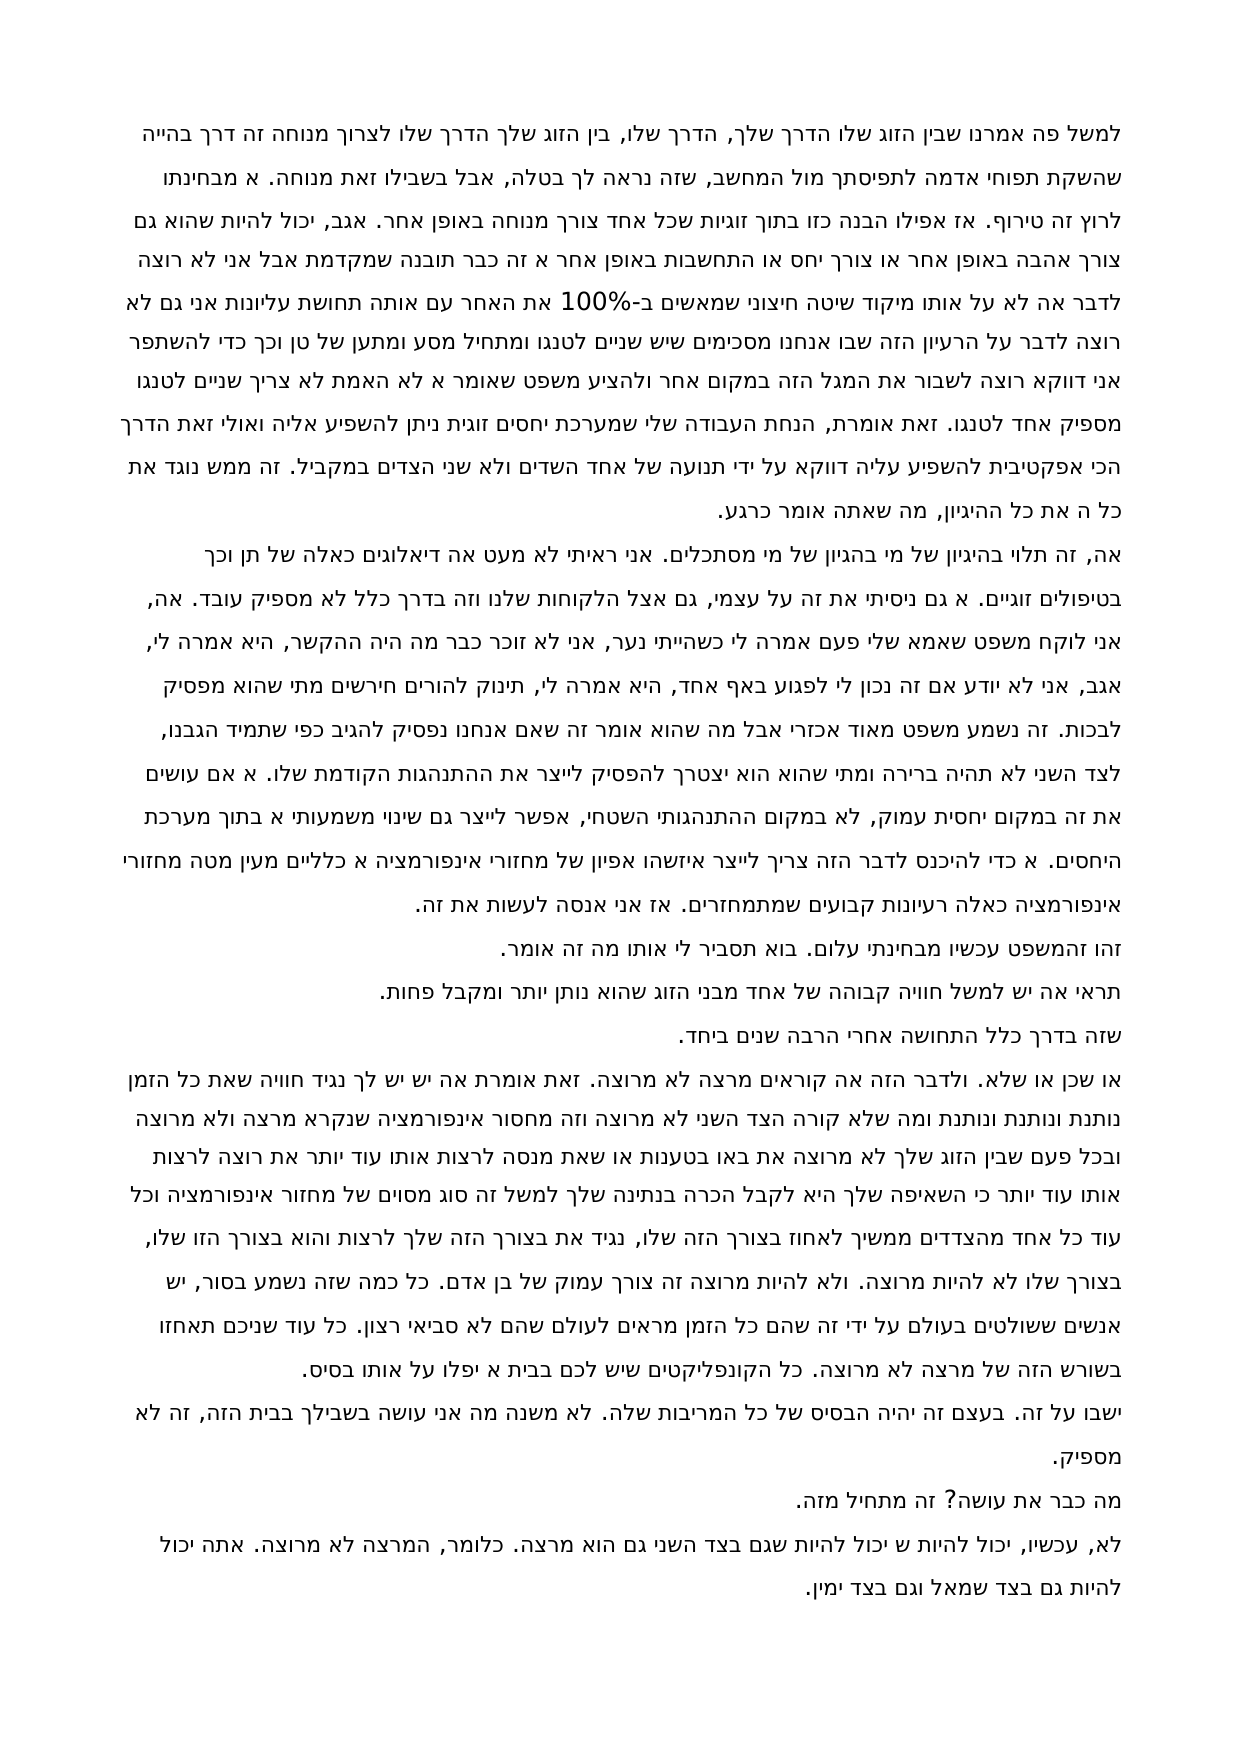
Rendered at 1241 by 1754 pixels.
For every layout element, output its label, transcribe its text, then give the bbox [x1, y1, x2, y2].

text או שכן או שלא. ולדבר הזה אה קוראים מרצה לא מרוצה. זאת אומרת אה יש יש לך נגיד חוויה שאת כל הזמן נותנת ונותנת ונותנת ומה שלא קורה הצד השני לא מרוצה וזה מחסור אינפורמציה שנקרא מרצה ולא מרוצה ובכל פעם שבין הזוג שלך לא מרוצה את באו בטענות או שאת מנסה לרצות אותו עוד יותר את רוצה לרצות אותו עוד יותר כי השאיפה שלך היא לקבל הכרה בנתינה שלך למשל זה סוג מסוים של מחזור אינפורמציה וכל עוד כל אחד מהצדדים ממשיך לאחוז בצורך הזה שלו, נגיד את בצורך הזה שלך לרצות והוא בצורך הזו שלו, בצורך שלו לא להיות מרוצה. ולא להיות מרוצה זה צורך עמוק של בן אדם. כל כמה שזה נשמע בסור, יש אנשים ששולטים בעולם על ידי זה שהם כל הזמן מראים לעולם שהם לא סביאי רצון. כל עוד שניכם תאחזו בשורש הזה של מרצה לא מרוצה. כל הקונפליקטים שיש לכם בבית א יפלו על אותו בסיס. [118, 1064, 1122, 1383]
text לא, עכשיו, יכול להיות ש יכול להיות שגם בצד השני גם הוא מרצה. כלומר, המרצה לא מרוצה. אתה יכול להיות גם בצד שמאל וגם בצד ימין. [118, 1529, 1122, 1602]
text כן. כן, כן. זה סוג של נאורות כזו. אני לא מעשה דבר רע. אני תמיד מעדיף זוג שבא ואומר כן. צריך פה שניים לטנגו. זה ברור שיש לי איזשהי אחריות. ואגב, יש כמובן בני זוג שבאמת מחפשים את האחריות שלהם. אה למשל פה אמרנו שבין הזוג שלו הדרך שלך, הדרך שלו, בין הזוג שלך הדרך שלו לצרוך מנוחה זה דרך בהייה שהשקת תפוחי אדמה לתפיסתך מול המחשב, שזה נראה לך בטלה, אבל בשבילו זאת מנוחה. א מבחינתו לרוץ זה טירוף. אז אפילו הבנה כזו בתוך זוגיות שכל אחד צורך מנוחה באופן אחר. אגב, יכול להיות שהוא גם צורך אהבה באופן אחר או צורך יחס או התחשבות באופן אחר א זה כבר תובנה שמקדמת אבל אני לא רוצה לדבר אה לא על אותו מיקוד שיטה חיצוני שמאשים ב-100% את האחר עם אותה תחושת עליונות אני גם לא רוצה לדבר על הרעיון הזה שבו אנחנו מסכימים שיש שניים לטנגו ומתחיל מסע ומתען של טן וכך כדי להשתפר אני דווקא רוצה לשבור את המגל הזה במקום אחר ולהציע משפט שאומר א לא האמת לא צריך שניים לטנגו מספיק אחד לטנגו. זאת אומרת, הנחת העבודה שלי שמערכת יחסים זוגית ניתן להשפיע אליה ואולי זאת הדרך הכי אפקטיבית להשפיע עליה דווקא על ידי תנועה של אחד השדים ולא שני הצדים במקביל. זה ממש נוגד את כל ה את כל ההיגיון, מה שאתה אומר כרגע. [118, 118, 1122, 524]
text אה, זה תלוי בהיגיון של מי בהגיון של מי מסתכלים. אני ראיתי לא מעט אה דיאלוגים כאלה של תן וכך בטיפולים זוגיים. א גם ניסיתי את זה על עצמי, גם אצל הלקוחות שלנו וזה בדרך כלל לא מספיק עובד. אה, אני לוקח משפט שאמא שלי פעם אמרה לי כשהייתי נער, אני לא זוכר כבר מה היה ההקשר, היא אמרה לי, אגב, אני לא יודע אם זה נכון לי לפגוע באף אחד, היא אמרה לי, תינוק להורים חירשים מתי שהוא מפסיק לבכות. זה נשמע משפט מאוד אכזרי אבל מה שהוא אומר זה שאם אנחנו נפסיק להגיב כפי שתמיד הגבנו, לצד השני לא תהיה ברירה ומתי שהוא הוא יצטרך להפסיק לייצר את ההתנהגות הקודמת שלו. א אם עושים את זה במקום יחסית עמוק, לא במקום ההתנהגותי השטחי, אפשר לייצר גם שינוי משמעותי א בתוך מערכת היחסים. א כדי להיכנס לדבר הזה צריך לייצר איזשהו אפיון של מחזורי אינפורמציה א כלליים מעין מטה מחזורי אינפורמציה כאלה רעיונות קבועים שמתמחזרים. אז אני אנסה לעשות את זה. [118, 539, 1122, 918]
text תראי אה יש למשל חוויה קבוהה של אחד מבני הזוג שהוא נותן יותר ומקבל פחות. [118, 977, 1122, 1006]
text שזה בדרך כלל התחושה אחרי הרבה שנים ביחד. [118, 1020, 1122, 1049]
text ישבו על זה. בעצם זה יהיה הבסיס של כל המריבות שלה. לא משנה מה אני עושה בשבילך בבית הזה, זה לא מספיק. [118, 1397, 1122, 1470]
text מה כבר את עושה? זה מתחיל מזה. [118, 1485, 1122, 1514]
text זהו זהמשפט עכשיו מבחינתי עלום. בוא תסביר לי אותו מה זה אומר. [118, 933, 1122, 962]
